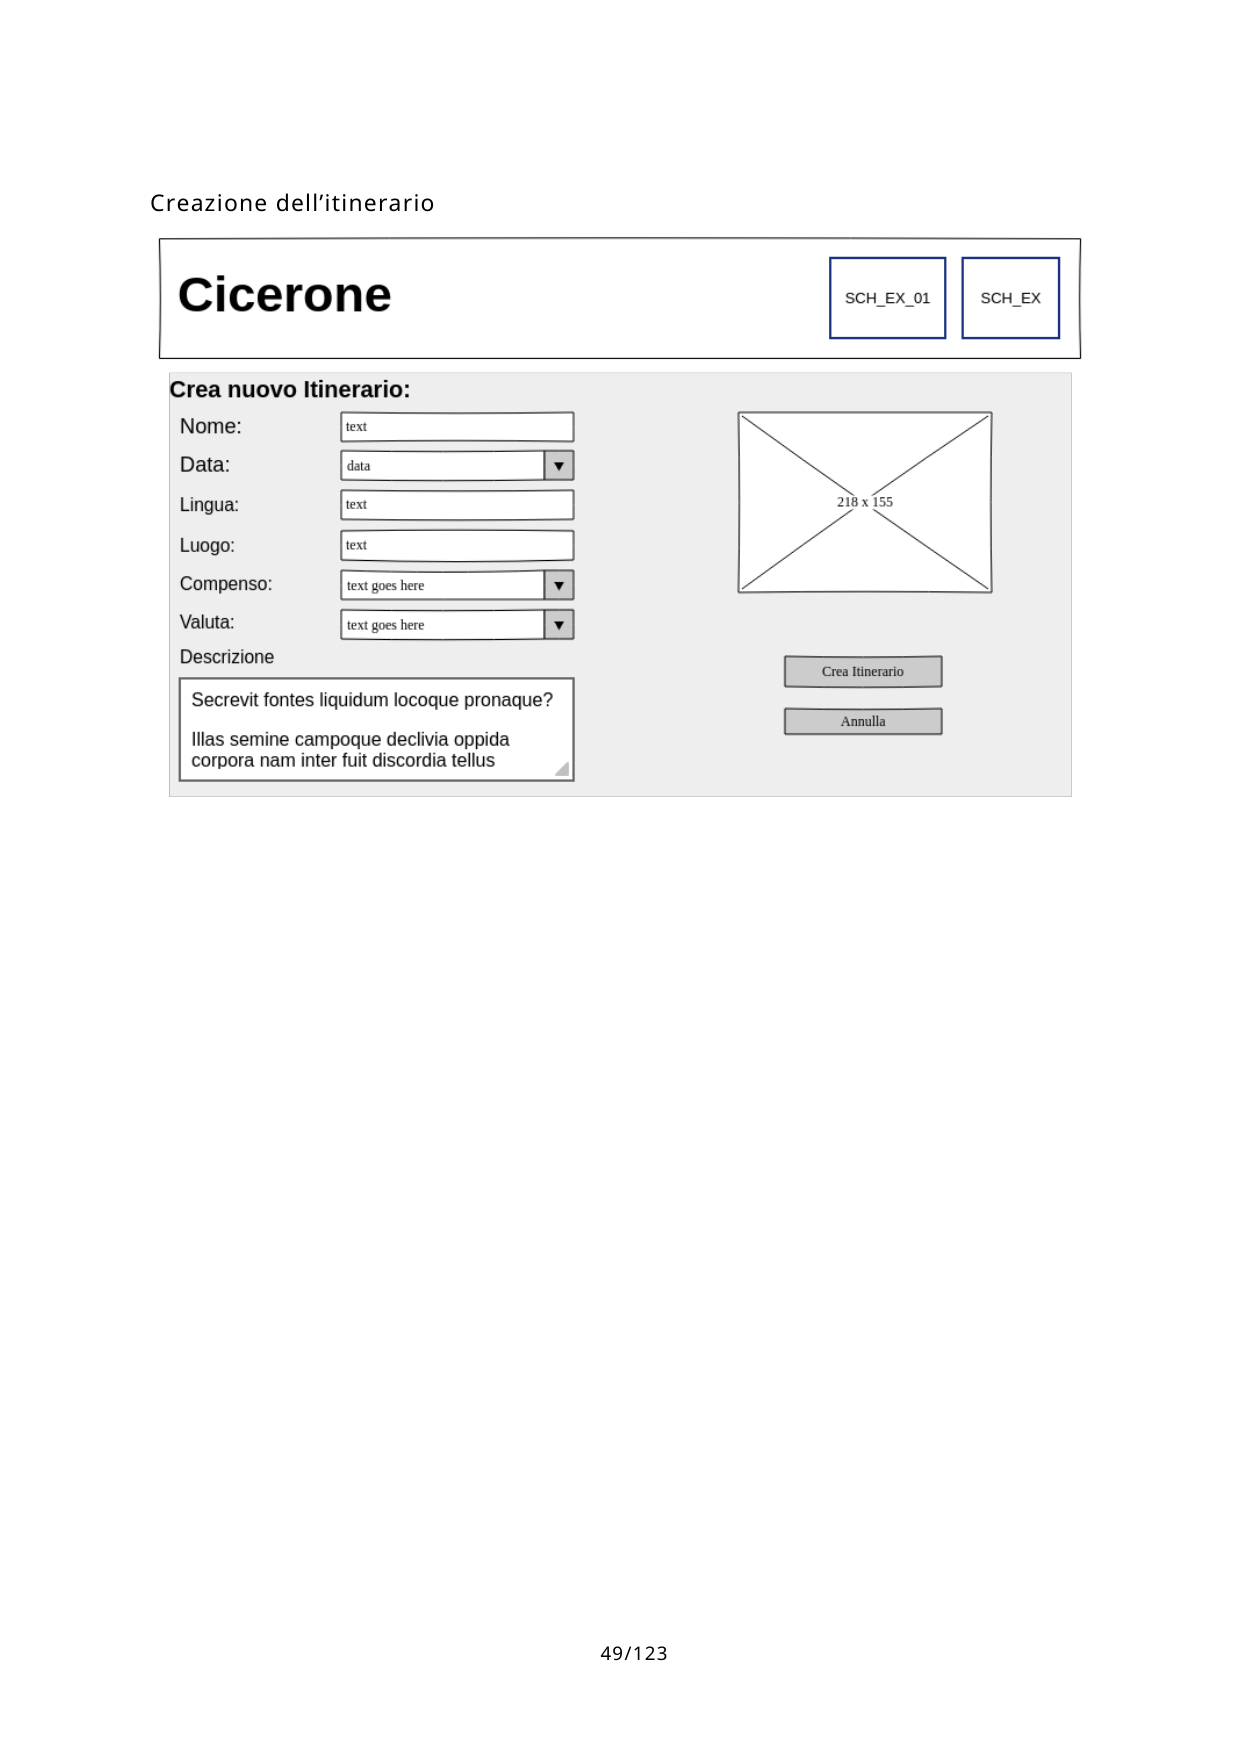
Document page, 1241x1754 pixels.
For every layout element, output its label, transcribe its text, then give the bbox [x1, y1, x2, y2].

text Creazione dell’itinerario [150, 187, 1090, 218]
picture [152, 229, 1093, 819]
